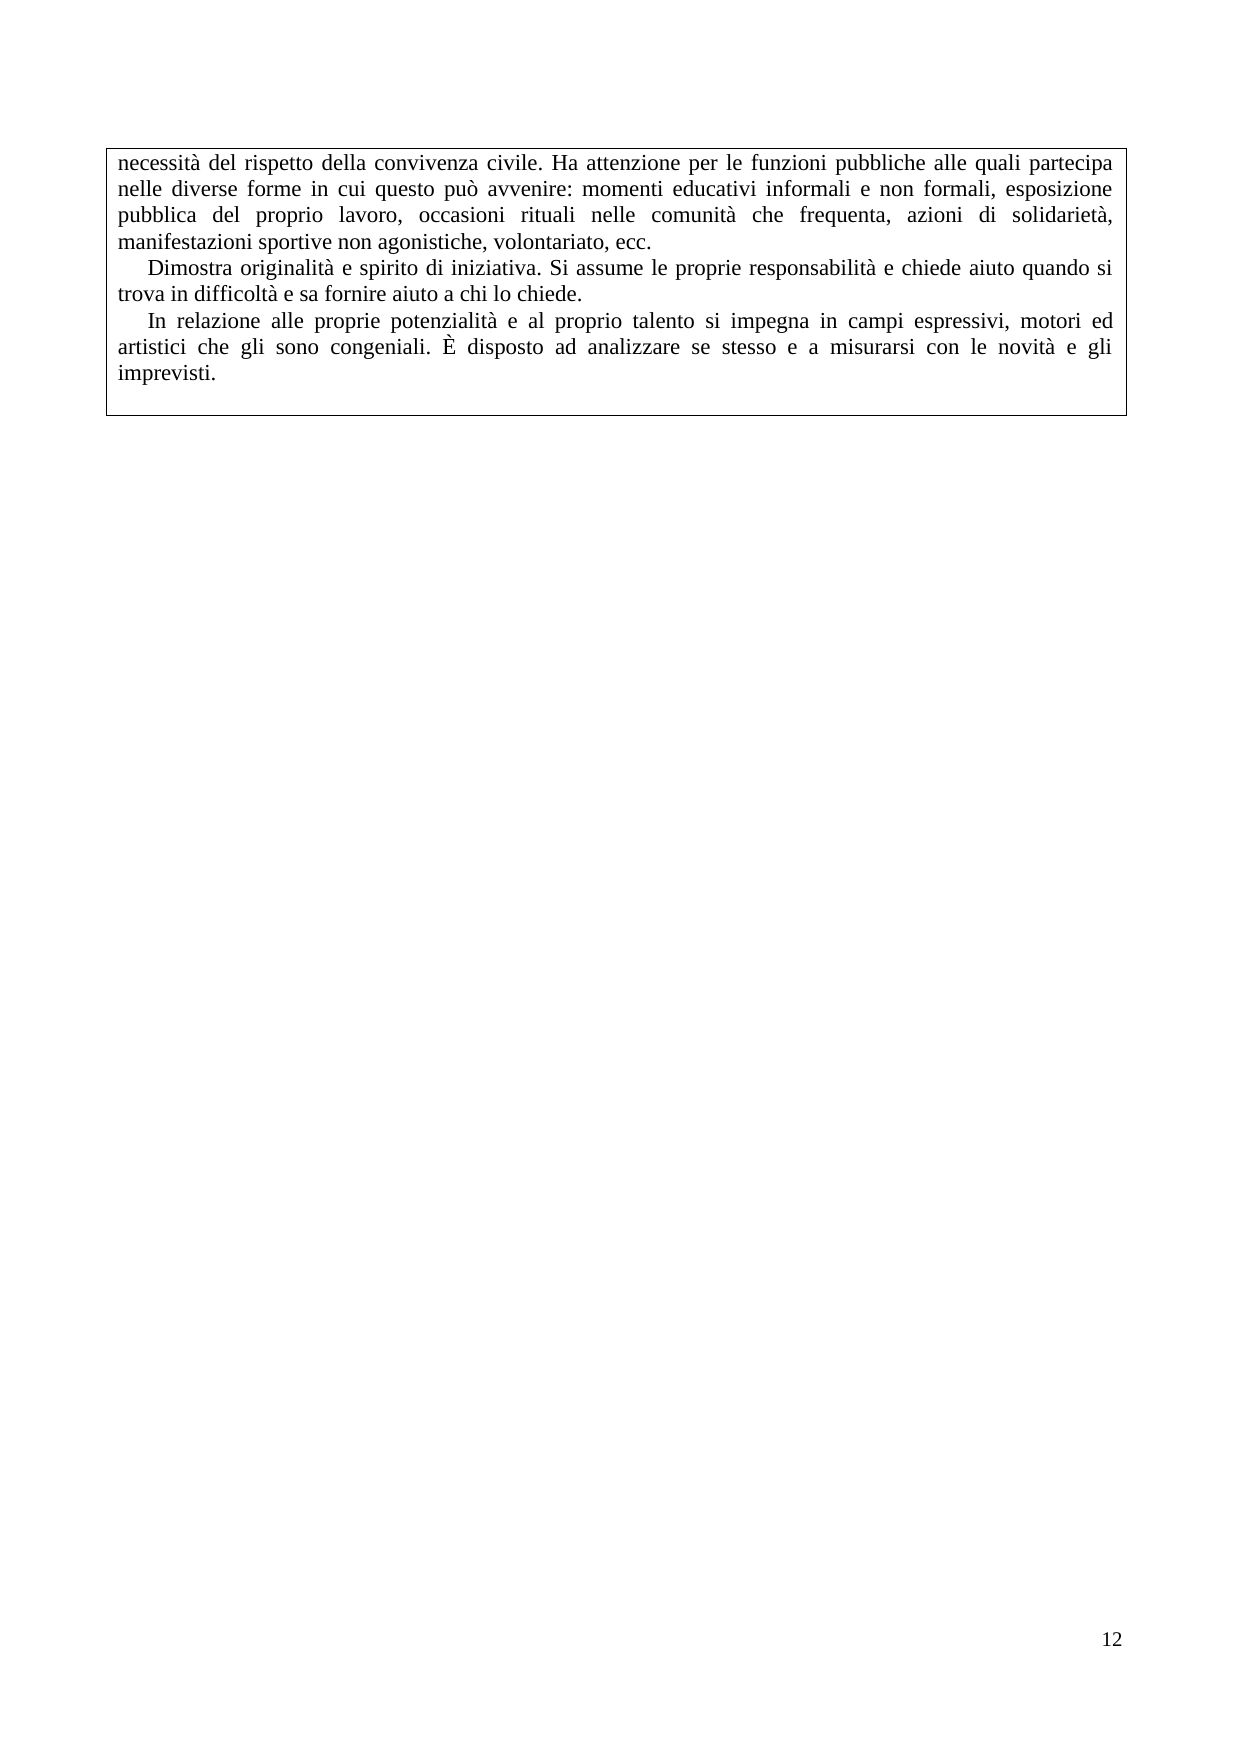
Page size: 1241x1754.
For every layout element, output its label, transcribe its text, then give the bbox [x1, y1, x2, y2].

table_header necessità del rispetto della convivenza civile. Ha attenzione per le funzioni pubbliche alle quali partecipa nelle diverse forme in cui questo può avvenire: momenti educativi informali e non formali, esposizione pubblica del proprio lavoro, occasioni rituali nelle comunità che frequenta, azioni di solidarietà, manifestazioni sportive non agonistiche, volontariato, ecc. Dimostra originalità e spirito di iniziativa. Si assume le proprie responsabilità e chiede aiuto quando si trova in difficoltà e sa fornire aiuto a chi lo chiede. In relazione alle proprie potenzialità e al proprio talento si impegna in campi espressivi, motori ed artistici che gli sono congeniali. È disposto ad analizzare se stesso e a misurarsi con le novità e gli imprevisti. [107, 149, 1126, 414]
